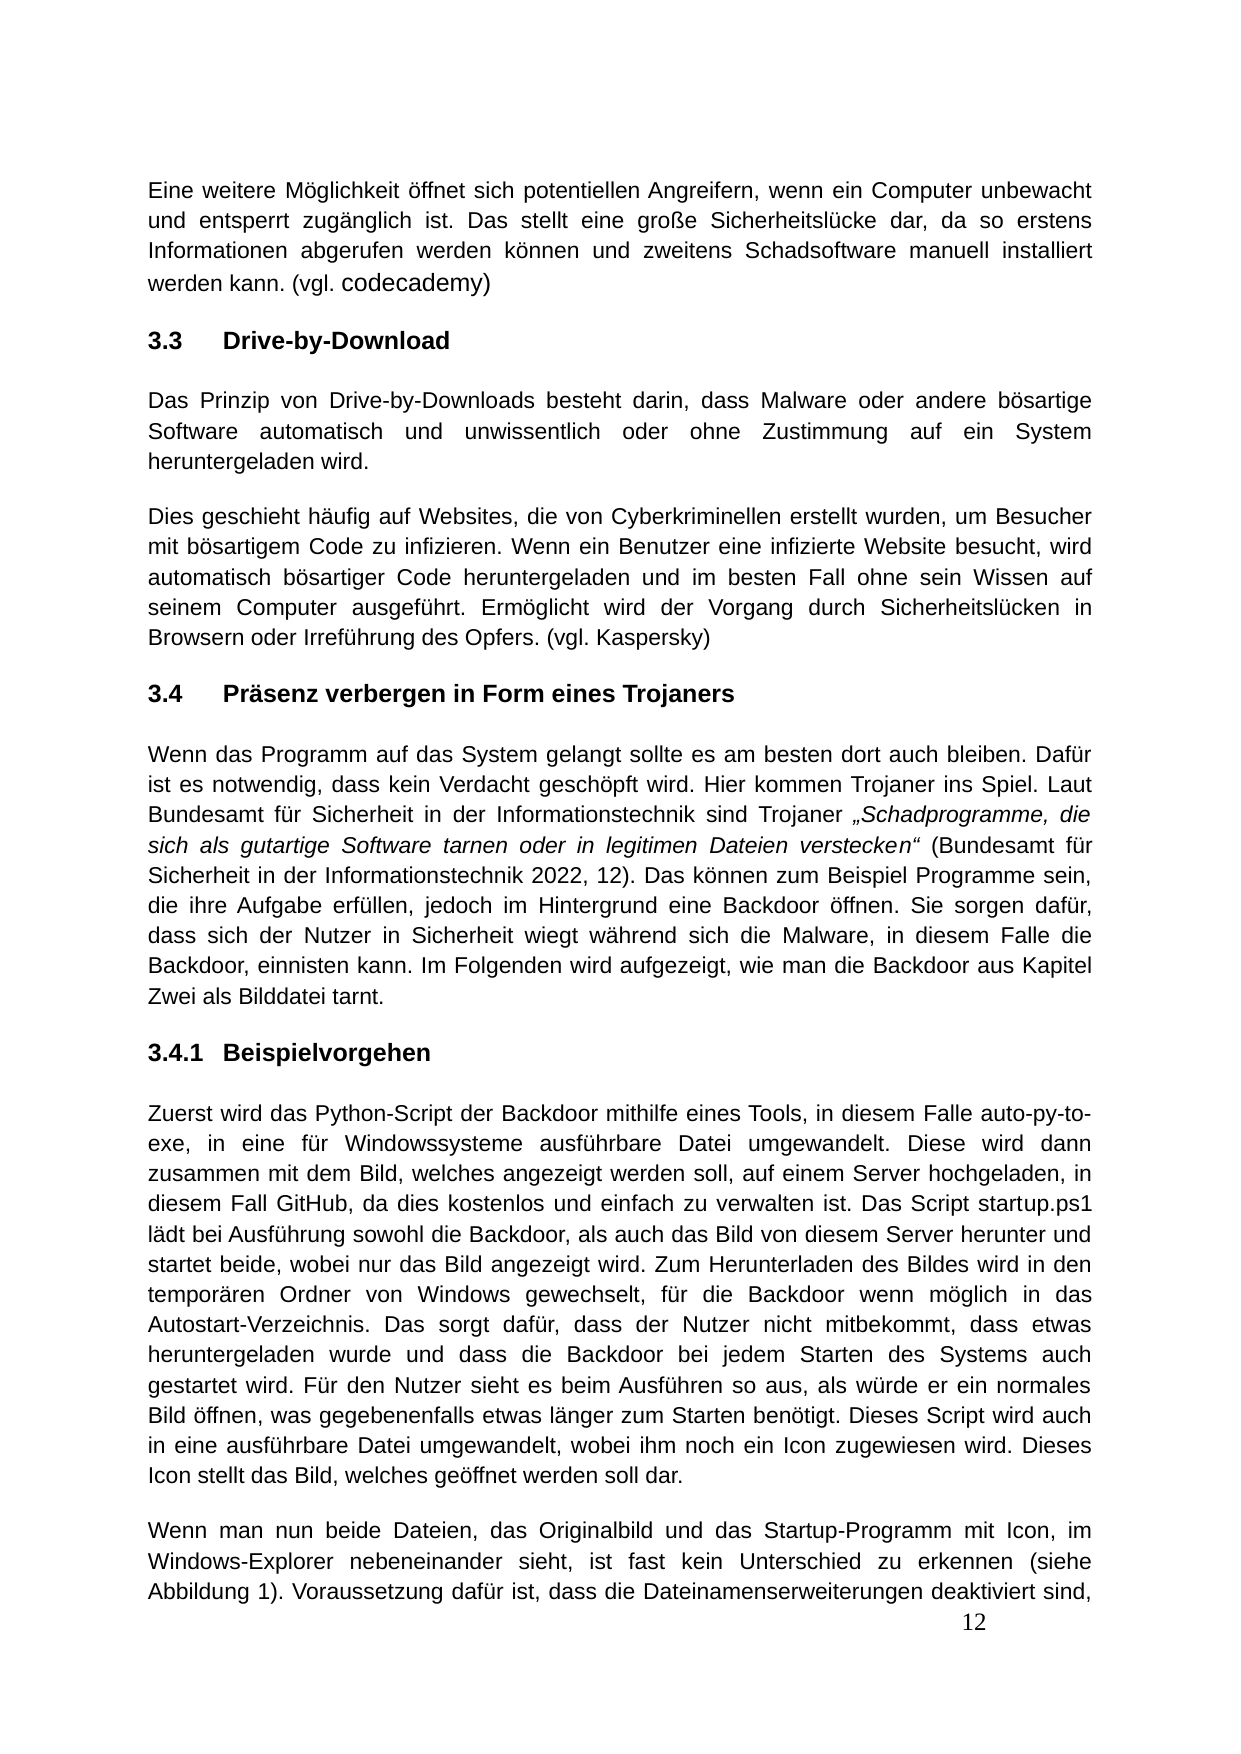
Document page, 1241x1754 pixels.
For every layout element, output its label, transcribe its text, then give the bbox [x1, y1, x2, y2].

text Dies geschieht häufig auf Websites, die von Cyberkriminellen erstellt wurden, um Besucher mit bösartigem Code zu infizieren. Wenn ein Benutzer eine infizierte Website besucht, wird automatisch bösartiger Code heruntergeladen und im besten Fall ohne sein Wissen auf seinem Computer ausgeführt. Ermöglicht wird der Vorgang durch Sicherheitslücken in Browsern oder Irreführung des Opfers. (vgl. Kaspersky) [148, 503, 1093, 650]
text Wenn man nun beide Dateien, das Originalbild und das Startup-Programm mit Icon, im Windows-Explorer nebeneinander sieht, ist fast kein Unterschied zu erkennen (siehe Abbildung 1). Voraussetzung dafür ist, dass die Dateinamenserweiterungen deaktiviert sind, [148, 1517, 1093, 1604]
subtitle Beispielvorgehen [148, 1038, 1093, 1067]
text Wenn das Programm auf das System gelangt sollte es am besten dort auch bleiben. Dafür ist es notwendig, dass kein Verdacht geschöpft wird. Hier kommen Trojaner ins Spiel. Laut Bundesamt für Sicherheit in der Informationstechnik sind Trojaner „Schadprogramme, die sich als gutartige Software tarnen oder in legitimen Dateien verstecken“ (Bundesamt für Sicherheit in der Informationstechnik 2022, 12). Das können zum Beispiel Programme sein, die ihre Aufgabe erfüllen, jedoch im Hintergrund eine Backdoor öffnen. Sie sorgen dafür, dass sich der Nutzer in Sicherheit wiegt während sich die Malware, in diesem Falle die Backdoor, einnisten kann. Im Folgenden wird aufgezeigt, wie man die Backdoor aus Kapitel Zwei als Bilddatei tarnt. [148, 741, 1093, 1009]
subtitle Drive-by-Download [148, 326, 1093, 354]
text Eine weitere Möglichkeit öffnet sich potentiellen Angreifern, wenn ein Computer unbewacht und entsperrt zugänglich ist. Das stellt eine große Sicherheitslücke dar, da so erstens Informationen abgerufen werden können und zweitens Schadsoftware manuell installiert werden kann. (vgl. codecademy) [148, 177, 1093, 296]
subtitle Präsenz verbergen in Form eines Trojaners [148, 679, 1093, 708]
text Zuerst wird das Python-Script der Backdoor mithilfe eines Tools, in diesem Falle auto-py-to-exe, in eine für Windowssysteme ausführbare Datei umgewandelt. Diese wird dann zusammen mit dem Bild, welches angezeigt werden soll, auf einem Server hochgeladen, in diesem Fall GitHub, da dies kostenlos und einfach zu verwalten ist. Das Script startup.ps1 lädt bei Ausführung sowohl die Backdoor, als auch das Bild von diesem Server herunter und startet beide, wobei nur das Bild angezeigt wird. Zum Herunterladen des Bildes wird in den temporären Ordner von Windows gewechselt, für die Backdoor wenn möglich in das Autostart-Verzeichnis. Das sorgt dafür, dass der Nutzer nicht mitbekommt, dass etwas heruntergeladen wurde und dass die Backdoor bei jedem Starten des Systems auch gestartet wird. Für den Nutzer sieht es beim Ausführen so aus, als würde er ein normales Bild öffnen, was gegebenenfalls etwas länger zum Starten benötigt. Dieses Script wird auch in eine ausführbare Datei umgewandelt, wobei ihm noch ein Icon zugewiesen wird. Dieses Icon stellt das Bild, welches geöffnet werden soll dar. [148, 1100, 1093, 1489]
text Das Prinzip von Drive-by-Downloads besteht darin, dass Malware oder andere bösartige Software automatisch und unwissentlich oder ohne Zustimmung auf ein System heruntergeladen wird. [148, 387, 1093, 474]
